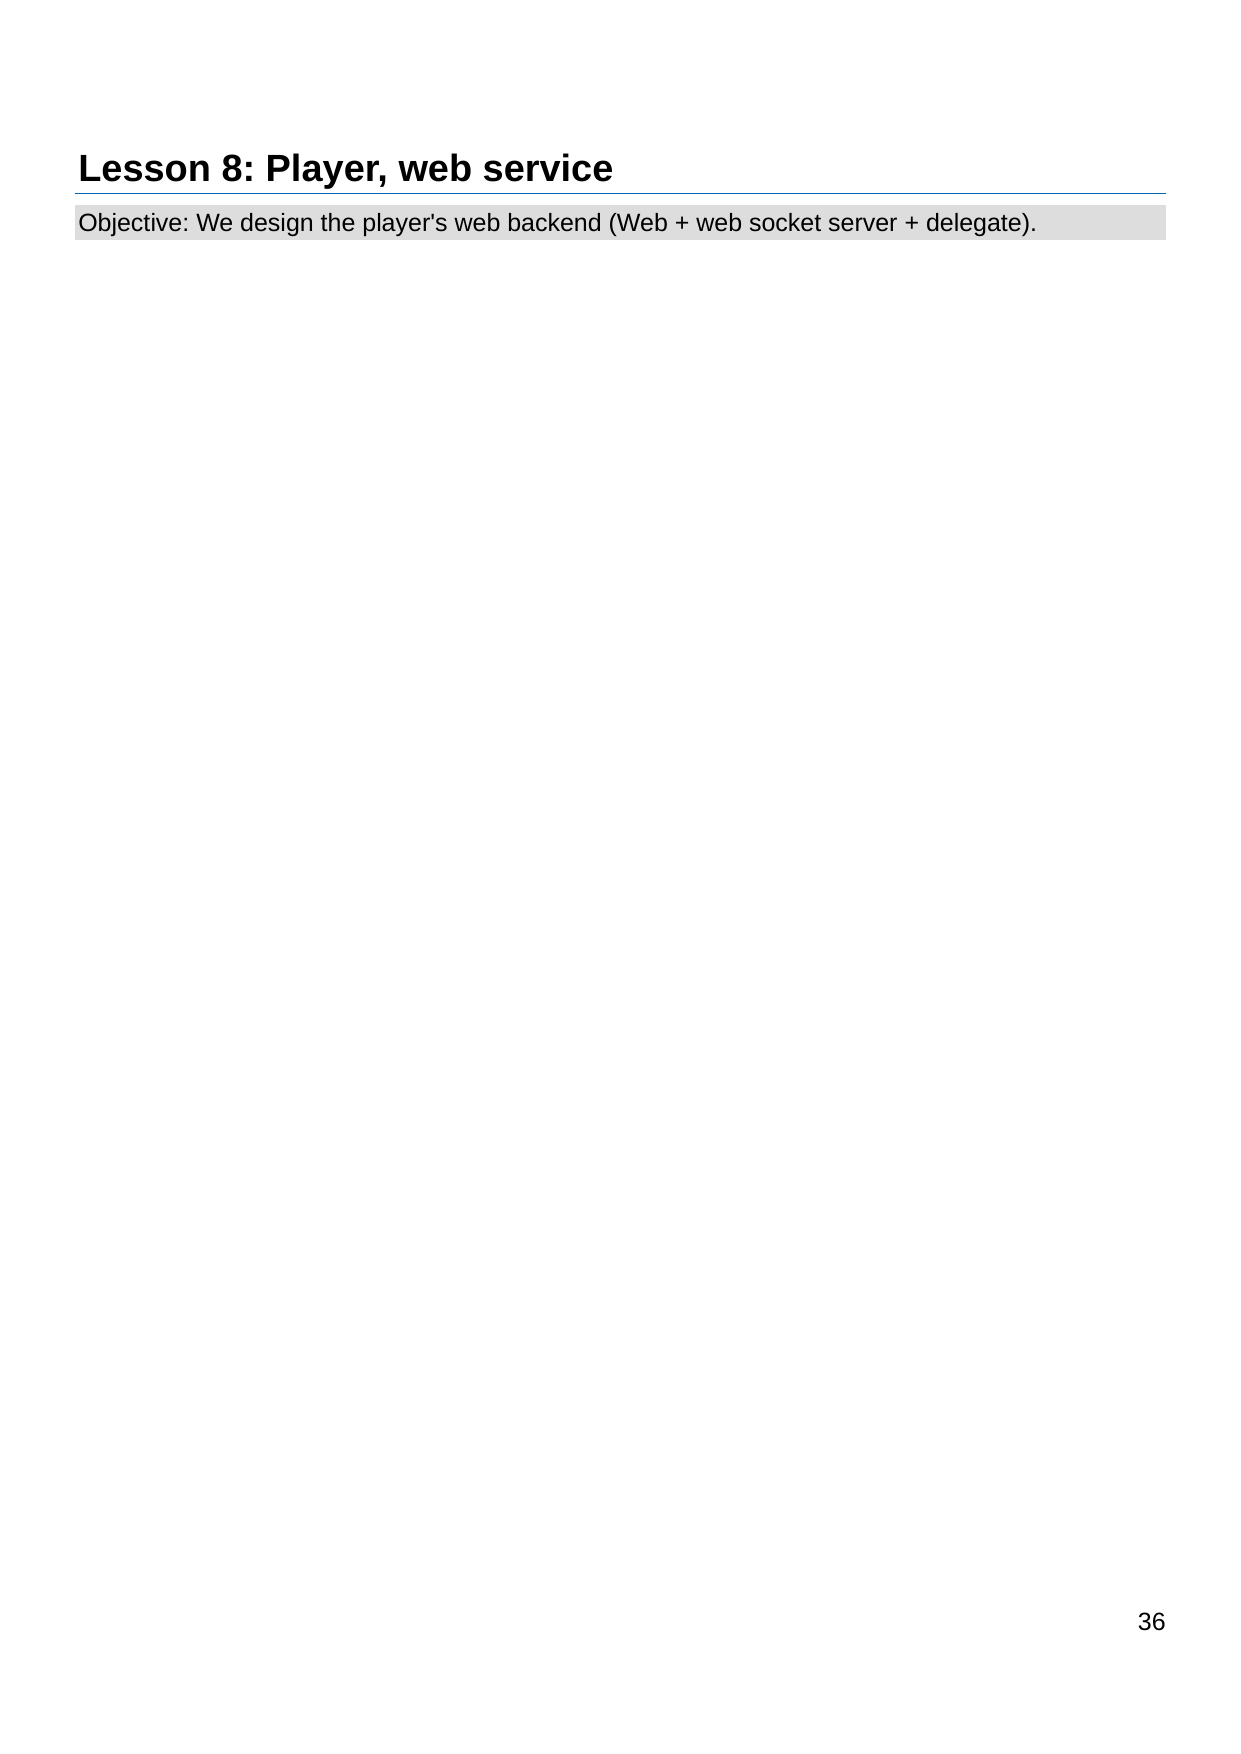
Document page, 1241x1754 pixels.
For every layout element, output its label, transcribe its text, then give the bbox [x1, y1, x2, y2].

text Objective: We design the player's web backend (Web + web socket server + delegate). [75, 205, 1166, 240]
subtitle Lesson 8: Player, web service [75, 143, 1166, 193]
